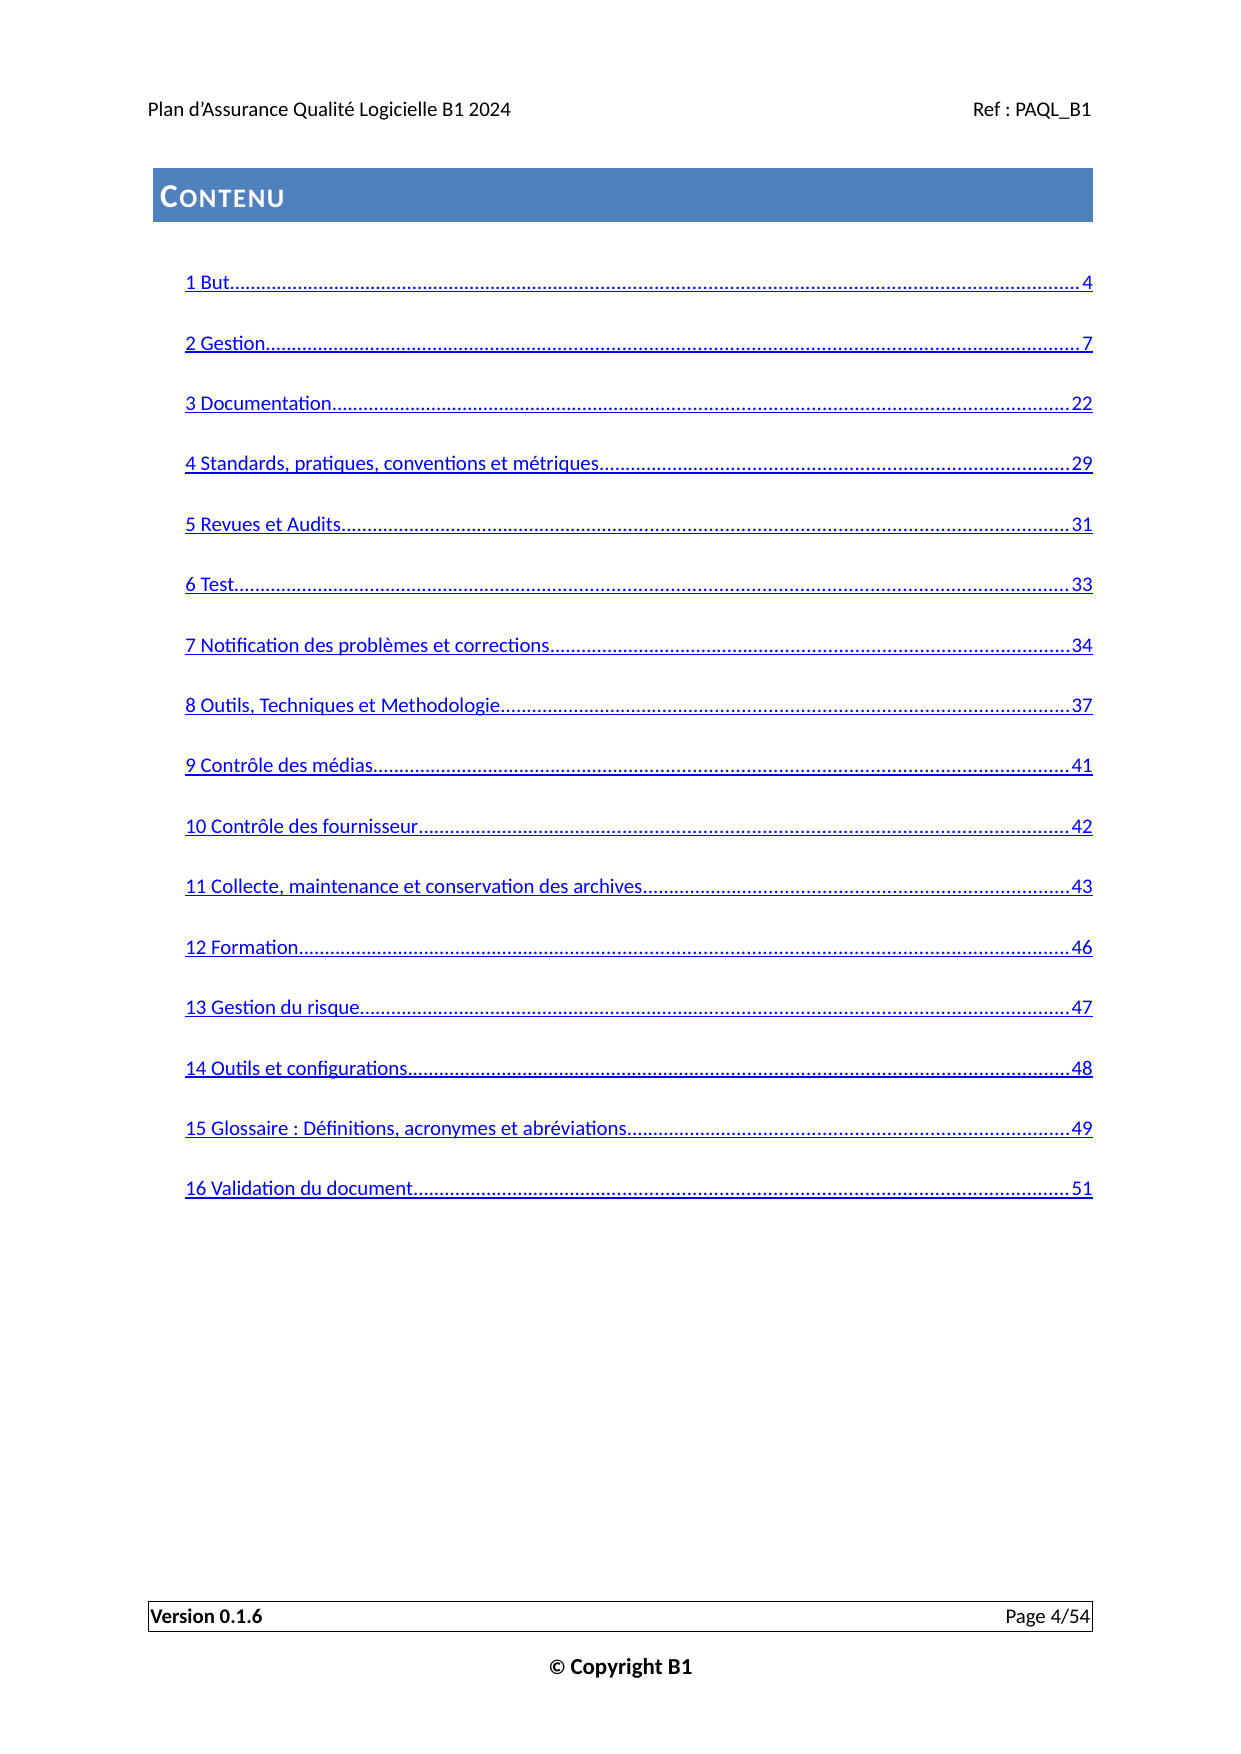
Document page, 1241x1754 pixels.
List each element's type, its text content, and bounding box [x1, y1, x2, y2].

text 2 Gestion 7 [185, 330, 1093, 351]
text 12 Formation 46 [185, 934, 1093, 956]
text 14 Outils et configurations 48 [185, 1055, 1093, 1076]
text 10 Contrôle des fournisseur 42 [185, 813, 1093, 835]
text 9 Contrôle des médias 41 [185, 753, 1093, 774]
text 3 Documentation 22 [185, 390, 1093, 412]
text 6 Test 33 [185, 571, 1093, 593]
text 13 Gestion du risque 47 [185, 994, 1093, 1016]
text 8 Outils, Techniques et Methodologie 37 [185, 692, 1093, 714]
text 15 Glossaire : Définitions, acronymes et abréviations 49 [185, 1115, 1093, 1137]
subtitle Contenu [160, 175, 1086, 215]
text 11 Collecte, maintenance et conservation des archives 43 [185, 873, 1093, 895]
text 5 Revues et Audits 31 [185, 511, 1093, 533]
text 7 Notification des problèmes et corrections 34 [185, 632, 1093, 654]
text 1 But 4 [185, 269, 1093, 291]
text 4 Standards, pratiques, conventions et métriques 29 [185, 451, 1093, 472]
text 16 Validation du document 51 [185, 1176, 1093, 1197]
